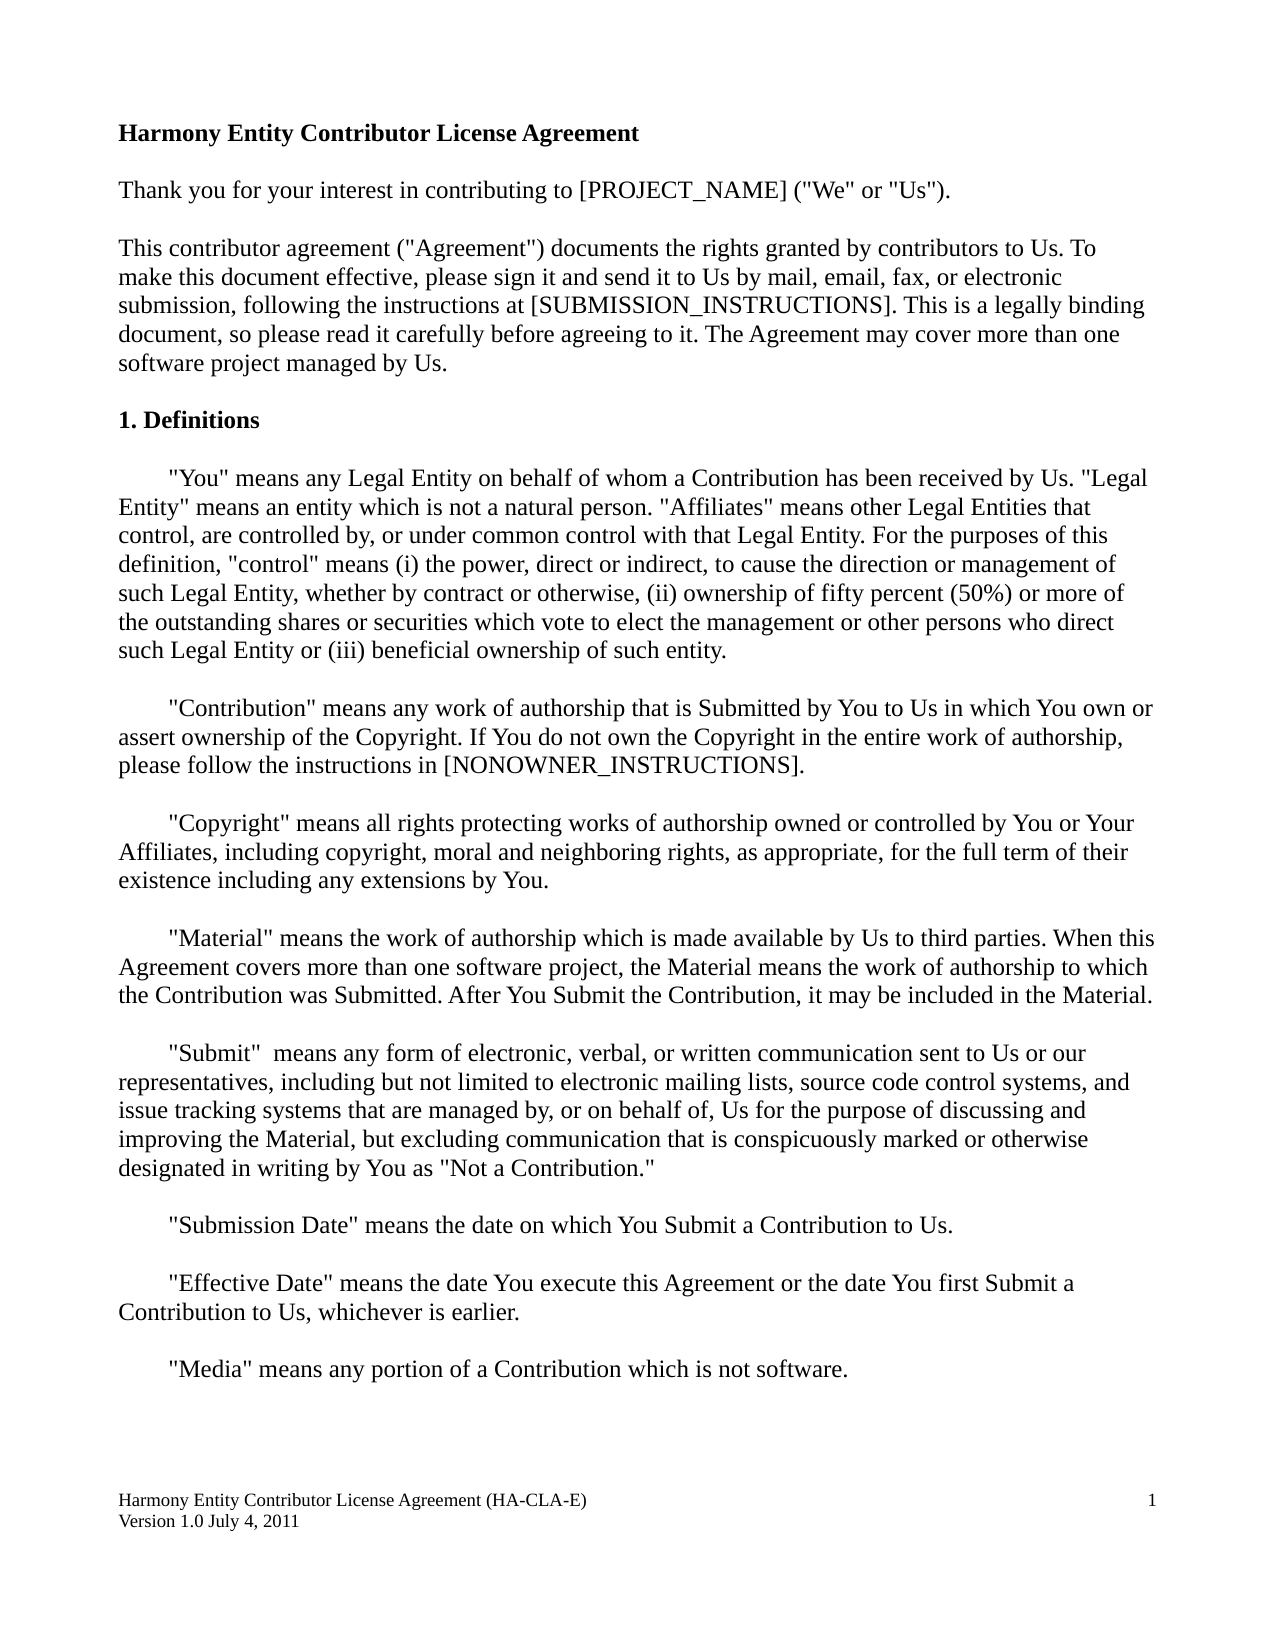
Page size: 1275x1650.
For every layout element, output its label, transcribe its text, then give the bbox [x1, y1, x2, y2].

text "Submit" means any form of electronic, verbal, or written communication sent to Us or our representatives, including but not limited to electronic mailing lists, source code control systems, and issue tracking systems that are managed by, or on behalf of, Us for the purpose of discussing and improving the Material, but excluding communication that is conspicuously marked or otherwise designated in writing by You as "Not a Contribution." [118, 1038, 1157, 1182]
text "You" means any Legal Entity on behalf of whom a Contribution has been received by Us. "Legal Entity" means an entity which is not a natural person. "Affiliates" means other Legal Entities that control, are controlled by, or under common control with that Legal Entity. For the purposes of this definition, "control" means (i) the power, direct or indirect, to cause the direction or management of such Legal Entity, whether by contract or otherwise, (ii) ownership of fifty percent (50%) or more of the outstanding shares or securities which vote to elect the management or other persons who direct such Legal Entity or (iii) beneficial ownership of such entity. [118, 463, 1157, 664]
text Harmony Entity Contributor License Agreement [118, 118, 1157, 147]
text "Effective Date" means the date You execute this Agreement or the date You first Submit a Contribution to Us, whichever is earlier. [118, 1268, 1157, 1326]
text "Contribution" means any work of authorship that is Submitted by You to Us in which You own or assert ownership of the Copyright. If You do not own the Copyright in the entire work of authorship, please follow the instructions in [NONOWNER_INSTRUCTIONS]. [118, 693, 1157, 779]
text This contributor agreement ("Agreement") documents the rights granted by contributors to Us. To make this document effective, please sign it and send it to Us by mail, email, fax, or electronic submission, following the instructions at [SUBMISSION_INSTRUCTIONS]. This is a legally binding document, so please read it carefully before agreeing to it. The Agreement may cover more than one software project managed by Us. [118, 233, 1157, 377]
text Thank you for your interest in contributing to [PROJECT_NAME] ("We" or "Us"). [118, 176, 1157, 204]
text "Material" means the work of authorship which is made available by Us to third parties. When this Agreement covers more than one software project, the Material means the work of authorship to which the Contribution was Submitted. After You Submit the Contribution, it may be included in the Material. [118, 923, 1157, 1009]
text "Submission Date" means the date on which You Submit a Contribution to Us. [118, 1211, 1157, 1239]
text "Copyright" means all rights protecting works of authorship owned or controlled by You or Your Affiliates, including copyright, moral and neighboring rights, as appropriate, for the full term of their existence including any extensions by You. [118, 808, 1157, 894]
text "Media" means any portion of a Contribution which is not software. [118, 1354, 1157, 1383]
text 1. Definitions [118, 406, 1157, 434]
